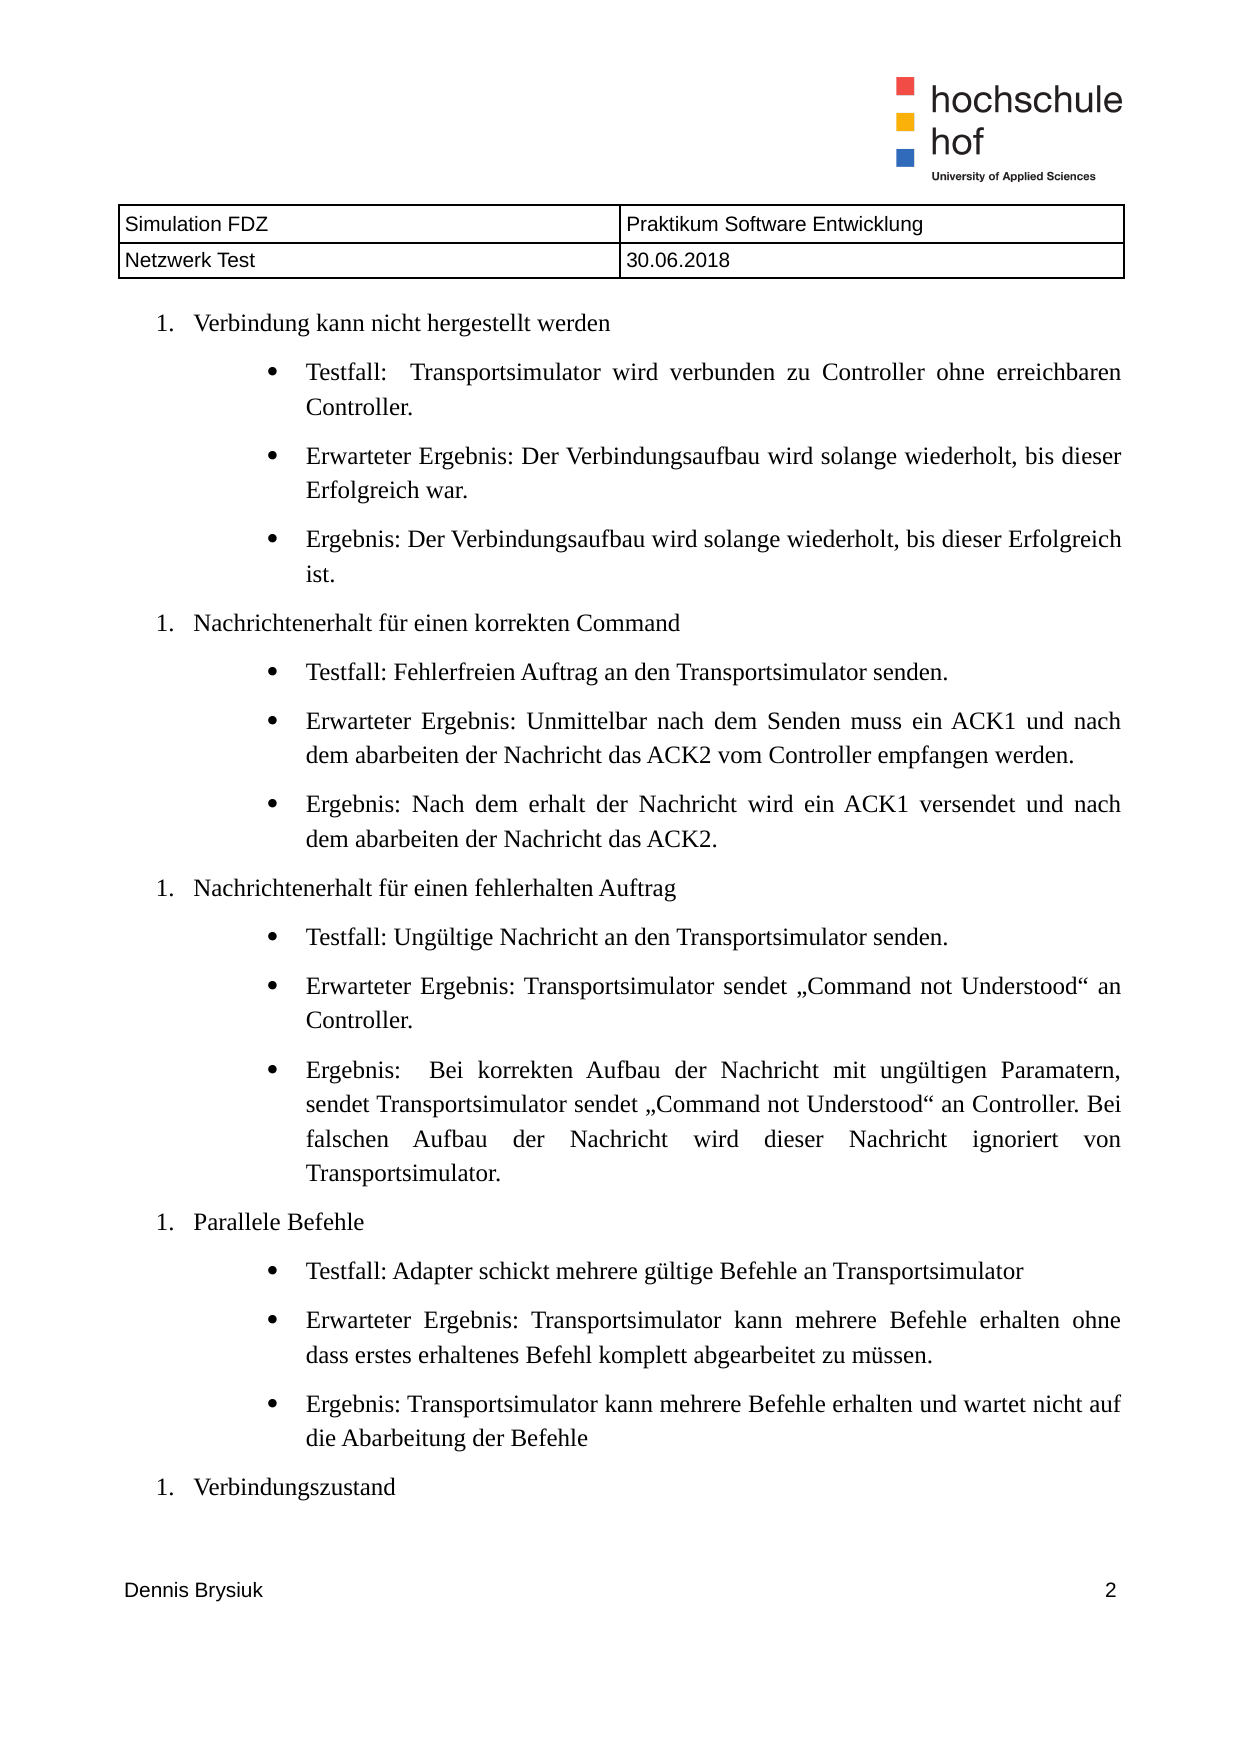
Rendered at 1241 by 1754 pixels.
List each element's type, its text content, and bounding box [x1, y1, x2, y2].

list Erwarteter Ergebnis: Transportsimulator kann mehrere Befehle erhalten ohne dass erstes erhaltenes Befehl komplett abgearbeitet zu müssen. [268, 1305, 1122, 1368]
list Ergebnis: Nach dem erhalt der Nachricht wird ein ACK1 versendet und nach dem abarbeiten der Nachricht das ACK2. [268, 789, 1122, 853]
list Ergebnis: Der Verbindungsaufbau wird solange wiederholt, bis dieser Erfolgreich ist. [268, 524, 1122, 587]
list Testfall: Adapter schickt mehrere gültige Befehle an Transportsimulator [268, 1256, 1122, 1285]
list Nachrichtenerhalt für einen fehlerhalten Auftrag [156, 873, 1122, 902]
list Testfall: Transportsimulator wird verbunden zu Controller ohne erreichbaren Controller. [268, 357, 1122, 420]
list Ergebnis: Transportsimulator kann mehrere Befehle erhalten und wartet nicht auf die Abarbeitung der Befehle [268, 1389, 1122, 1452]
list Ergebnis: Bei korrekten Aufbau der Nachricht mit ungültigen Paramatern, sendet Transportsimulator sendet „Command not Understood“ an Controller. Bei falschen Aufbau der Nachricht wird dieser Nachricht ignoriert von Transportsimulator. [268, 1055, 1122, 1187]
list Testfall: Ungültige Nachricht an den Transportsimulator senden. [268, 922, 1122, 951]
picture [896, 77, 1122, 182]
list Erwarteter Ergebnis: Unmittelbar nach dem Senden muss ein ACK1 und nach dem abarbeiten der Nachricht das ACK2 vom Controller empfangen werden. [268, 706, 1122, 769]
list Erwarteter Ergebnis: Transportsimulator sendet „Command not Understood“ an Controller. [268, 971, 1122, 1034]
list Verbindung kann nicht hergestellt werden [156, 308, 1122, 337]
list Nachrichtenerhalt für einen korrekten Command [156, 608, 1122, 637]
list Parallele Befehle [156, 1207, 1122, 1236]
list Verbindungszustand [156, 1472, 1122, 1501]
list Testfall: Fehlerfreien Auftrag an den Transportsimulator senden. [268, 657, 1122, 686]
list Erwarteter Ergebnis: Der Verbindungsaufbau wird solange wiederholt, bis dieser Erfolgreich war. [268, 441, 1122, 504]
